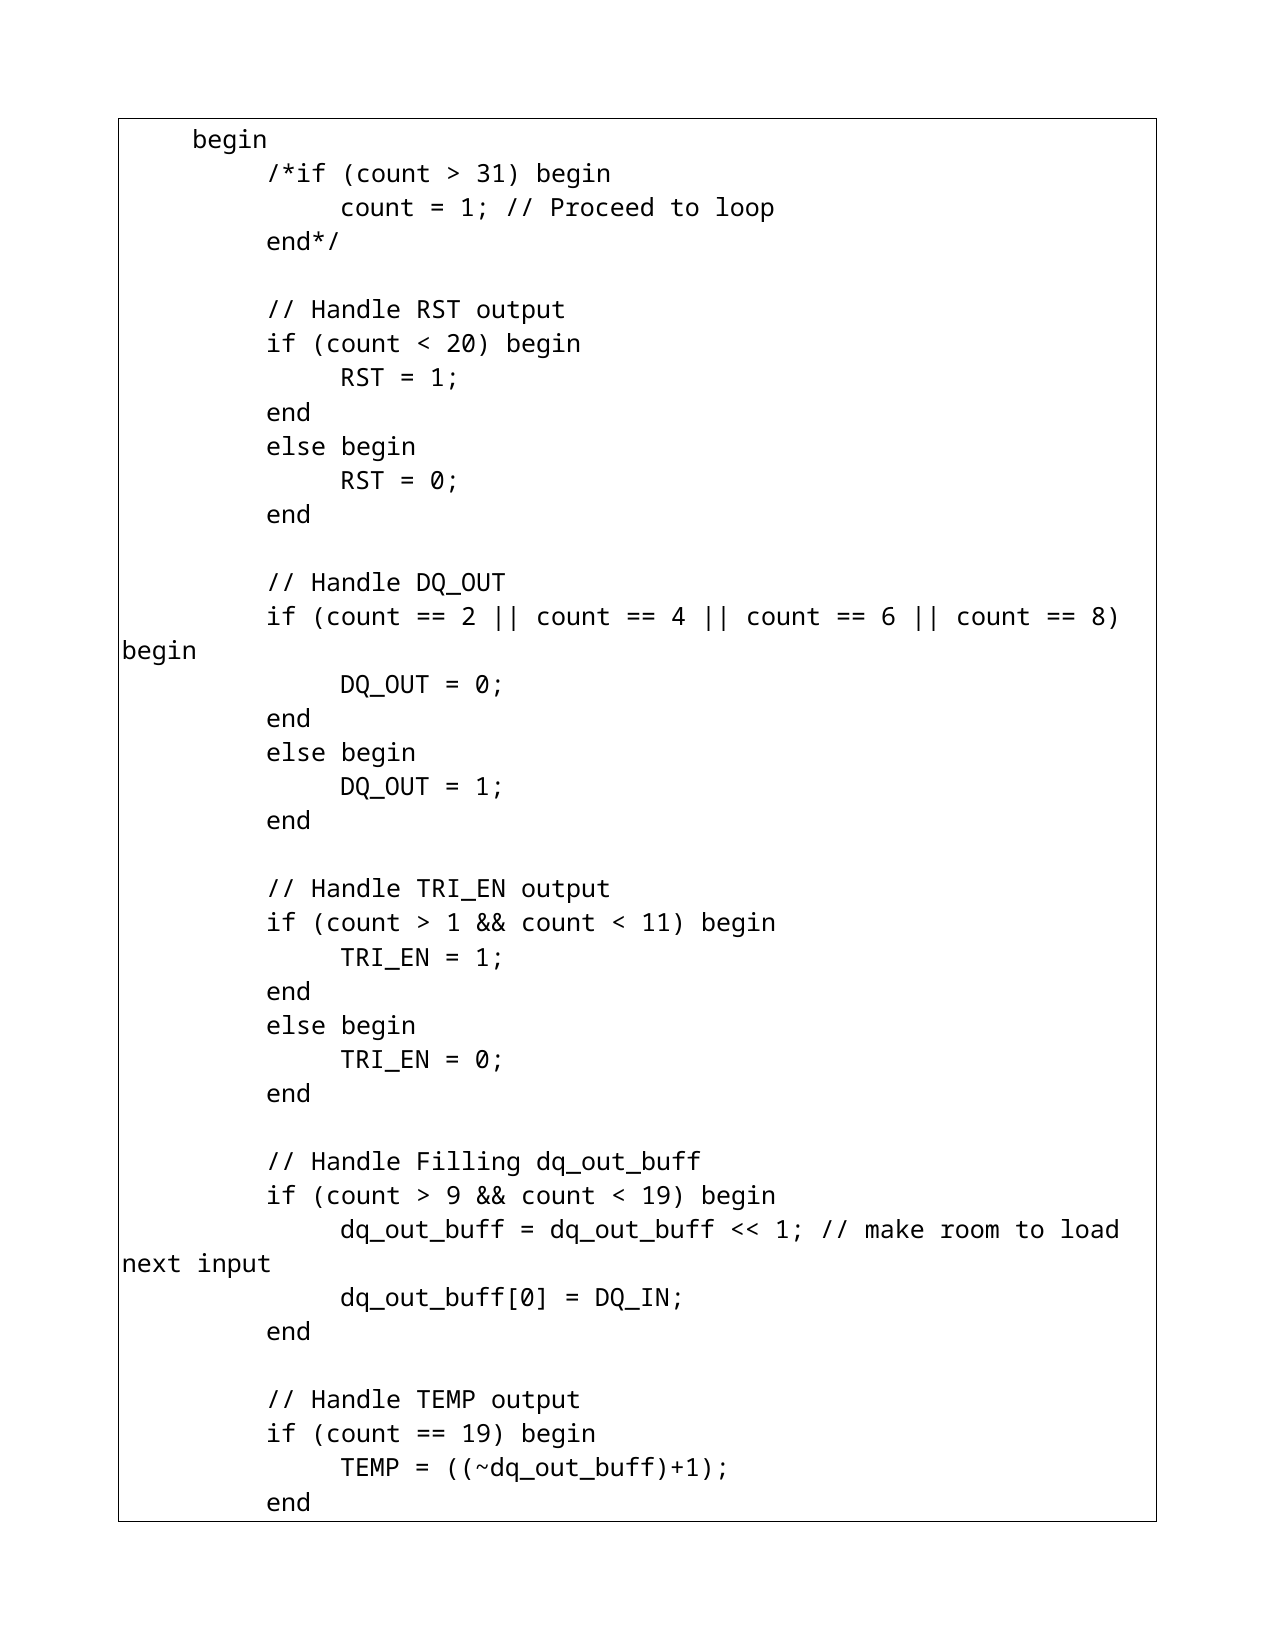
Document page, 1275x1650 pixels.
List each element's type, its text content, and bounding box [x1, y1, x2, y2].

text DQ_OUT = 1; [119, 765, 1156, 799]
text TRI_EN = 0; [119, 1038, 1156, 1072]
text end [119, 970, 1156, 1004]
text // Handle Filling dq_out_buff [119, 1140, 1156, 1174]
text dq_out_buff = dq_out_buff << 1; // make room to load next input [119, 1208, 1156, 1276]
text TRI_EN = 1; [119, 936, 1156, 970]
text begin [119, 119, 1156, 152]
text if (count == 2 || count == 4 || count == 6 || count == 8) begin [119, 595, 1156, 663]
text end [119, 391, 1156, 425]
text end [119, 1072, 1156, 1109]
text end [119, 799, 1156, 837]
text DQ_OUT = 0; [119, 663, 1156, 697]
text else begin [119, 425, 1156, 459]
text TEMP = ((~dq_out_buff)+1); [119, 1447, 1156, 1481]
text end [119, 1481, 1156, 1521]
text end [119, 1310, 1156, 1348]
text else begin [119, 1004, 1156, 1038]
text end [119, 697, 1156, 731]
text end [119, 493, 1156, 530]
text // Handle DQ_OUT [119, 561, 1156, 595]
text RST = 1; [119, 357, 1156, 391]
text if (count == 19) begin [119, 1412, 1156, 1447]
text /*if (count > 31) begin [119, 152, 1156, 186]
text RST = 0; [119, 459, 1156, 493]
text else begin [119, 731, 1156, 765]
text // Handle TRI_EN output [119, 867, 1156, 902]
text // Handle TEMP output [119, 1378, 1156, 1412]
text count = 1; // Proceed to loop [119, 186, 1156, 220]
text if (count > 9 && count < 19) begin [119, 1174, 1156, 1208]
text end*/ [119, 220, 1156, 258]
text // Handle RST output [119, 288, 1156, 322]
text dq_out_buff[0] = DQ_IN; [119, 1276, 1156, 1310]
text if (count < 20) begin [119, 322, 1156, 357]
text if (count > 1 && count < 11) begin [119, 902, 1156, 936]
